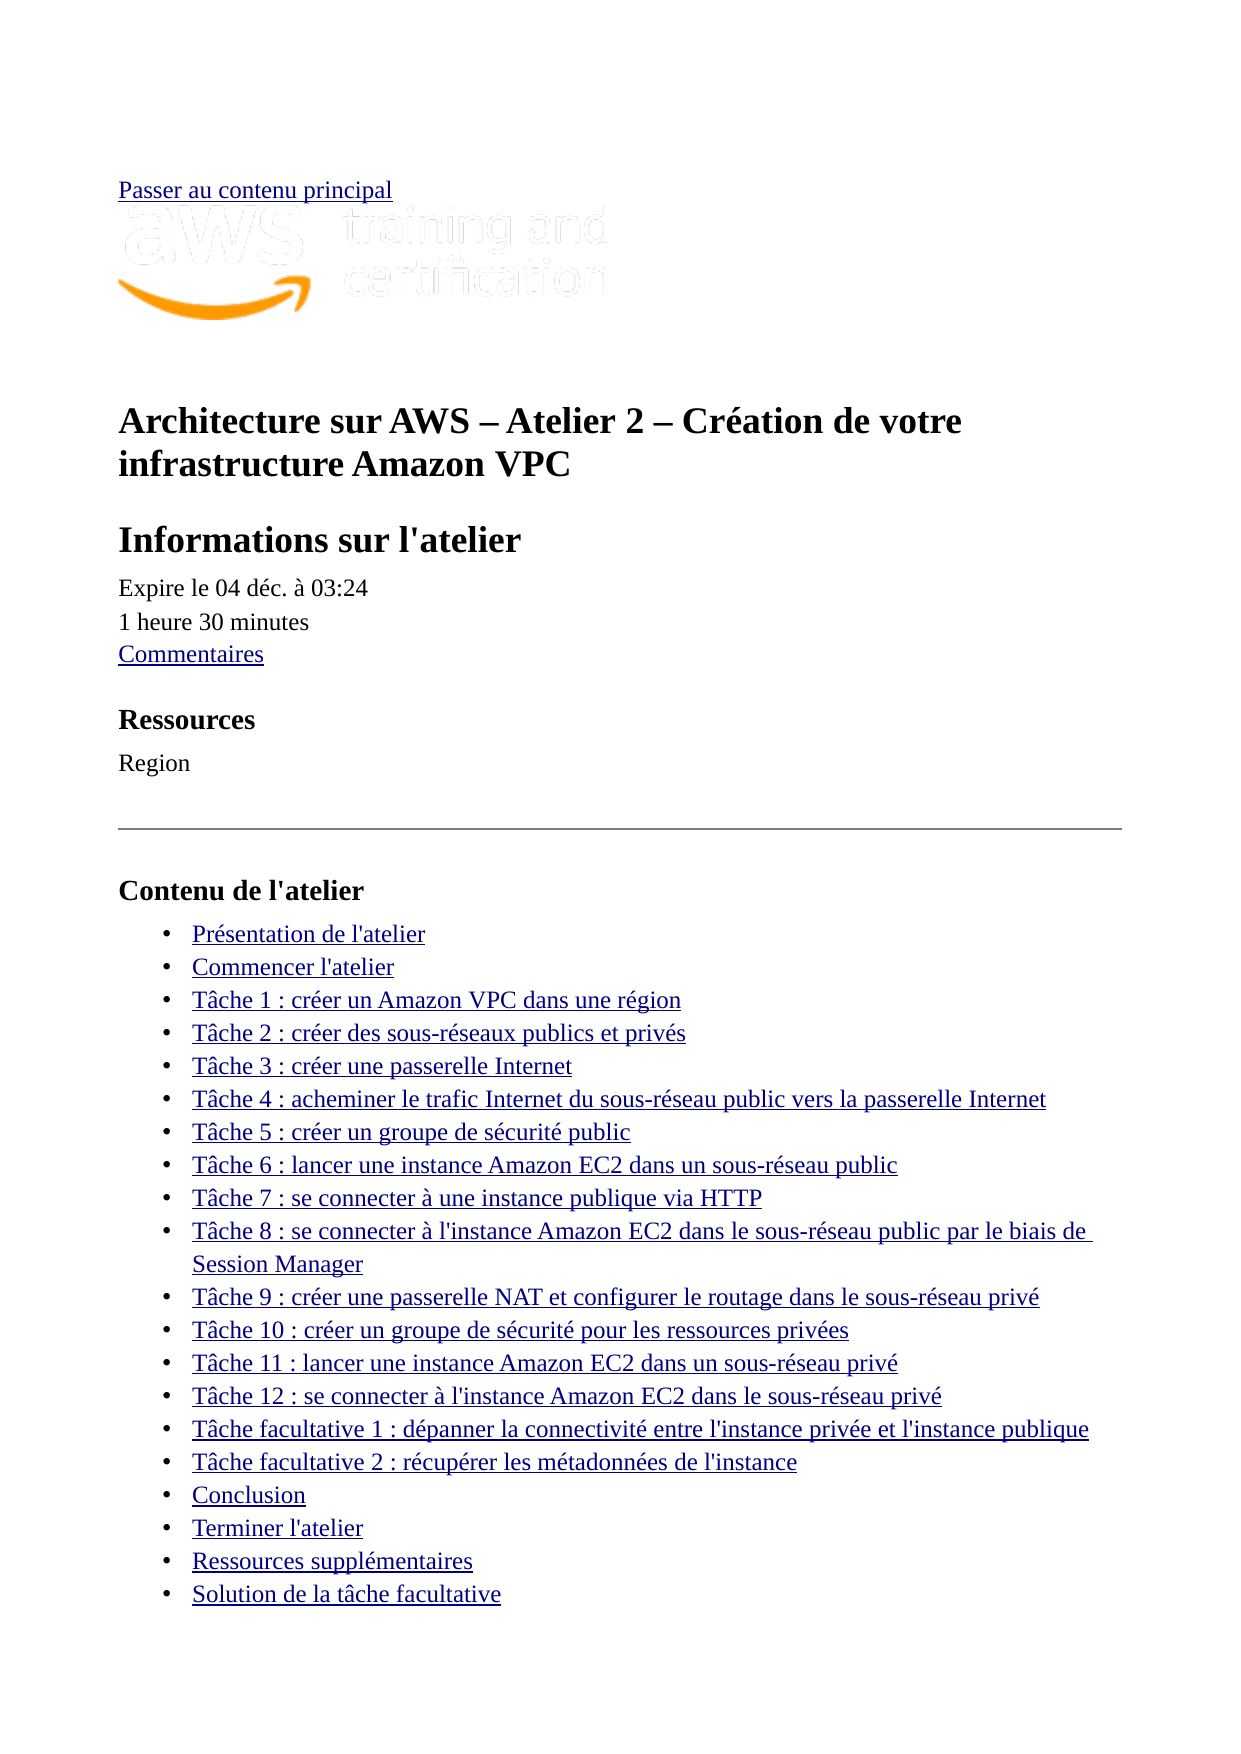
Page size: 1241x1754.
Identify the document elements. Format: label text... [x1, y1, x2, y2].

list Tâche 6 : lancer une instance Amazon EC2 dans un sous-réseau public [162, 1150, 1122, 1179]
list Tâche 4 : acheminer le trafic Internet du sous-réseau public vers la passerelle Internet [162, 1084, 1122, 1113]
text Passer au contenu principal [118, 176, 1122, 204]
list Tâche facultative 2 : récupérer les métadonnées de l'instance [162, 1447, 1122, 1476]
list Tâche 8 : se connecter à l'instance Amazon EC2 dans le sous-réseau public par le biais de Session Manager [162, 1216, 1122, 1278]
list Tâche 7 : se connecter à une instance publique via HTTP [162, 1183, 1122, 1212]
text Expire le 04 déc. à 03:24 [118, 573, 1122, 602]
list Tâche 10 : créer un groupe de sécurité pour les ressources privées [162, 1315, 1122, 1344]
subtitle Ressources [118, 702, 1122, 735]
list Commencer l'atelier [162, 952, 1122, 981]
subtitle Informations sur l'atelier [118, 518, 1122, 561]
picture [118, 204, 608, 320]
list Tâche 12 : se connecter à l'instance Amazon EC2 dans le sous-réseau privé [162, 1381, 1122, 1410]
list Tâche 11 : lancer une instance Amazon EC2 dans un sous-réseau privé [162, 1348, 1122, 1377]
text Commentaires [118, 639, 1122, 668]
list Tâche 1 : créer un Amazon VPC dans une région [162, 985, 1122, 1013]
subtitle Architecture sur AWS – Atelier 2 – Création de votre infrastructure Amazon VPC [118, 398, 1122, 484]
list Présentation de l'atelier [162, 919, 1122, 947]
list Solution de la tâche facultative [162, 1579, 1122, 1608]
list Tâche 2 : créer des sous-réseaux publics et privés [162, 1018, 1122, 1047]
list Terminer l'atelier [162, 1513, 1122, 1542]
text 1 heure 30 minutes [118, 607, 1122, 635]
list Ressources supplémentaires [162, 1546, 1122, 1575]
subtitle Contenu de l'atelier [118, 873, 1122, 906]
list Tâche 3 : créer une passerelle Internet [162, 1051, 1122, 1079]
list Tâche 9 : créer une passerelle NAT et configurer le routage dans le sous-réseau privé [162, 1282, 1122, 1311]
list Tâche facultative 1 : dépanner la connectivité entre l'instance privée et l'instance publique [162, 1414, 1122, 1443]
list Tâche 5 : créer un groupe de sécurité public [162, 1117, 1122, 1146]
text Region [118, 748, 1122, 777]
list Conclusion [162, 1480, 1122, 1509]
